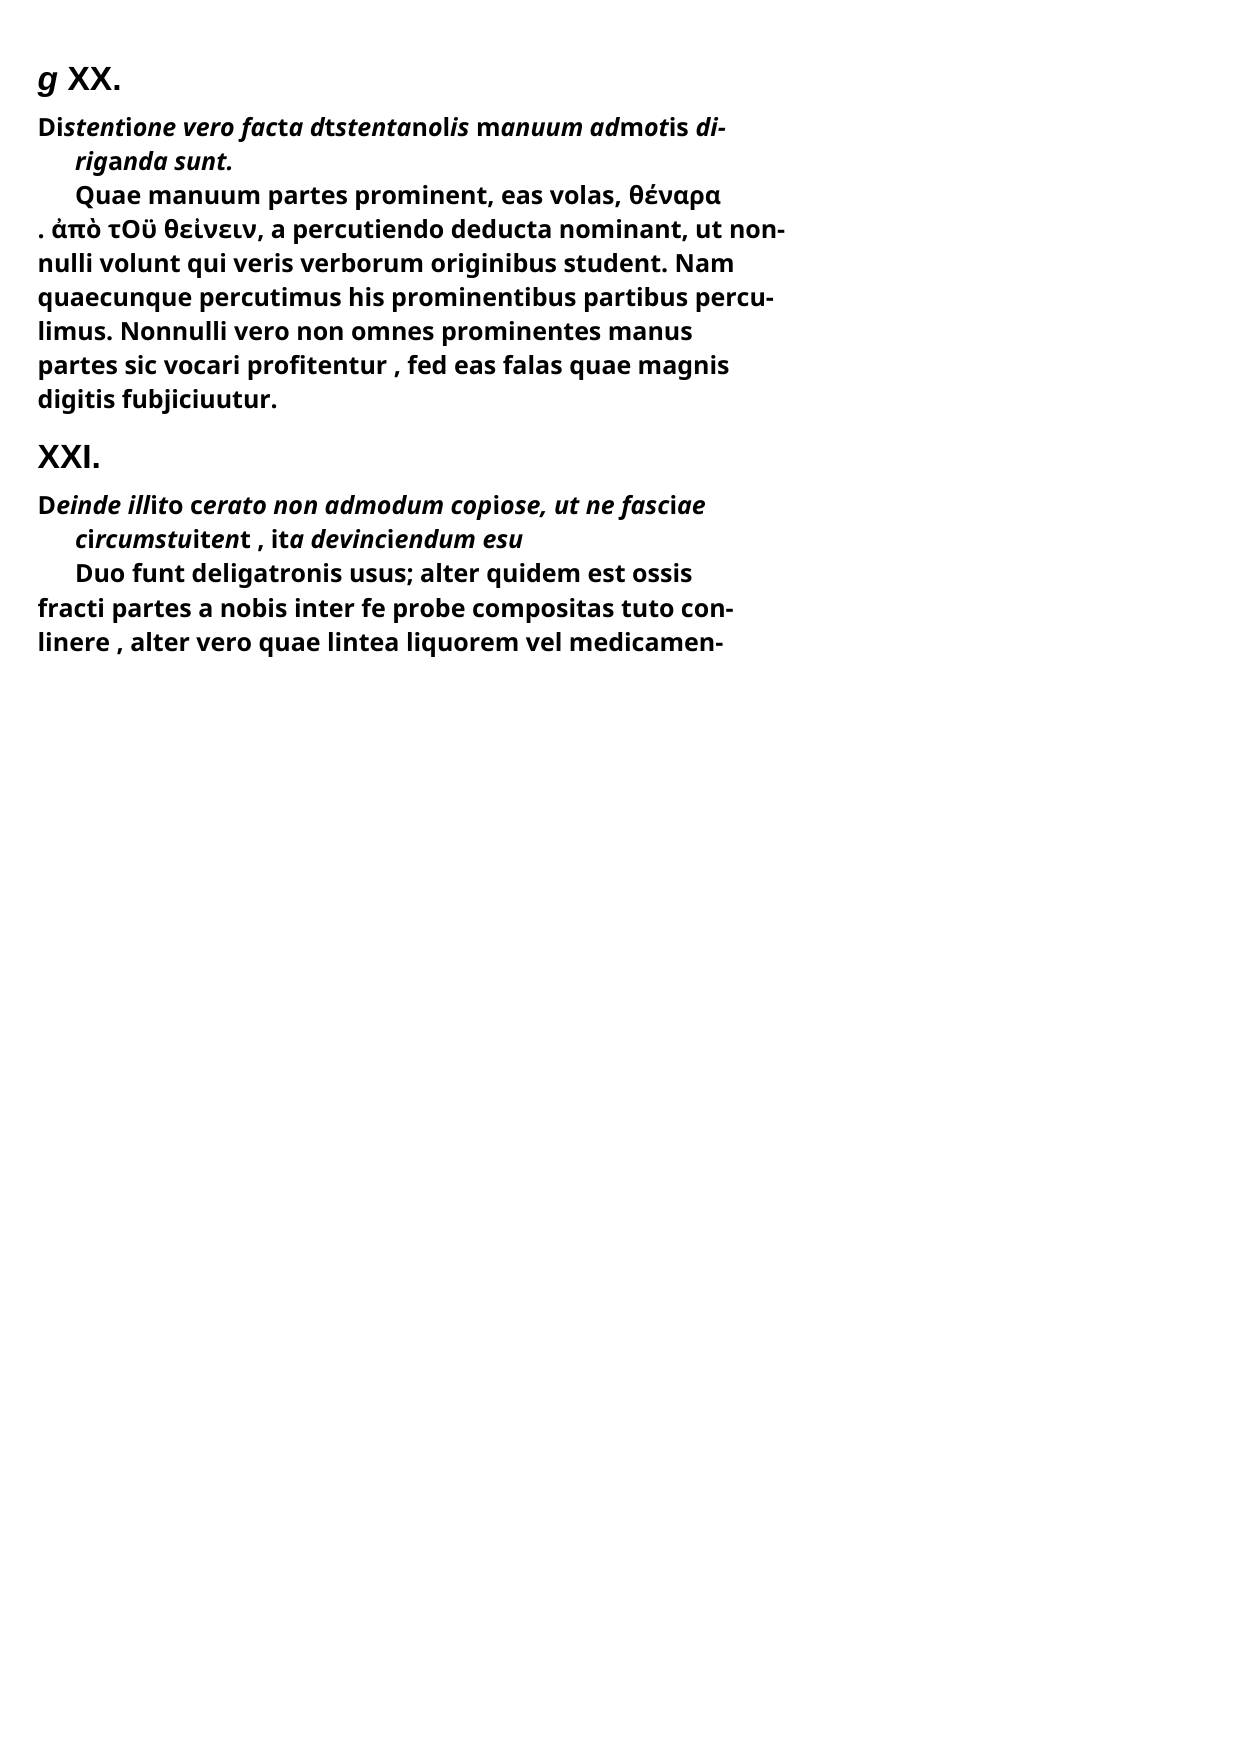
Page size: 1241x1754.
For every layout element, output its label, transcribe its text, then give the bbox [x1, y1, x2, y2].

text Deinde illito cerato non admodum copiose, ut ne fasciae circumstuitent , ita devinciendum esu [37, 488, 1203, 556]
text Duo funt deligatronis usus; alter quidem est ossis fracti partes a nobis inter fe probe compositas tuto con- linere , alter vero quae lintea liquorem vel medicamen- [37, 556, 1203, 658]
text Distentione vero facta dtstentanolis manuum admotis di- riganda sunt. [37, 109, 1203, 178]
text Quae manuum partes prominent, eas volas, θέναρα . ἀπὸ τΟϋ θεἰνειν, a percutiendo deducta nominant, ut non- nulli volunt qui veris verborum originibus student. Nam quaecunque percutimus his prominentibus partibus percu- limus. Nonnulli vero non omnes prominentes manus partes sic vocari profitentur , fed eas falas quae magnis digitis fubjiciuutur. [37, 178, 1203, 416]
subtitle g XX. [37, 58, 1203, 97]
subtitle XXI. [37, 437, 1203, 476]
